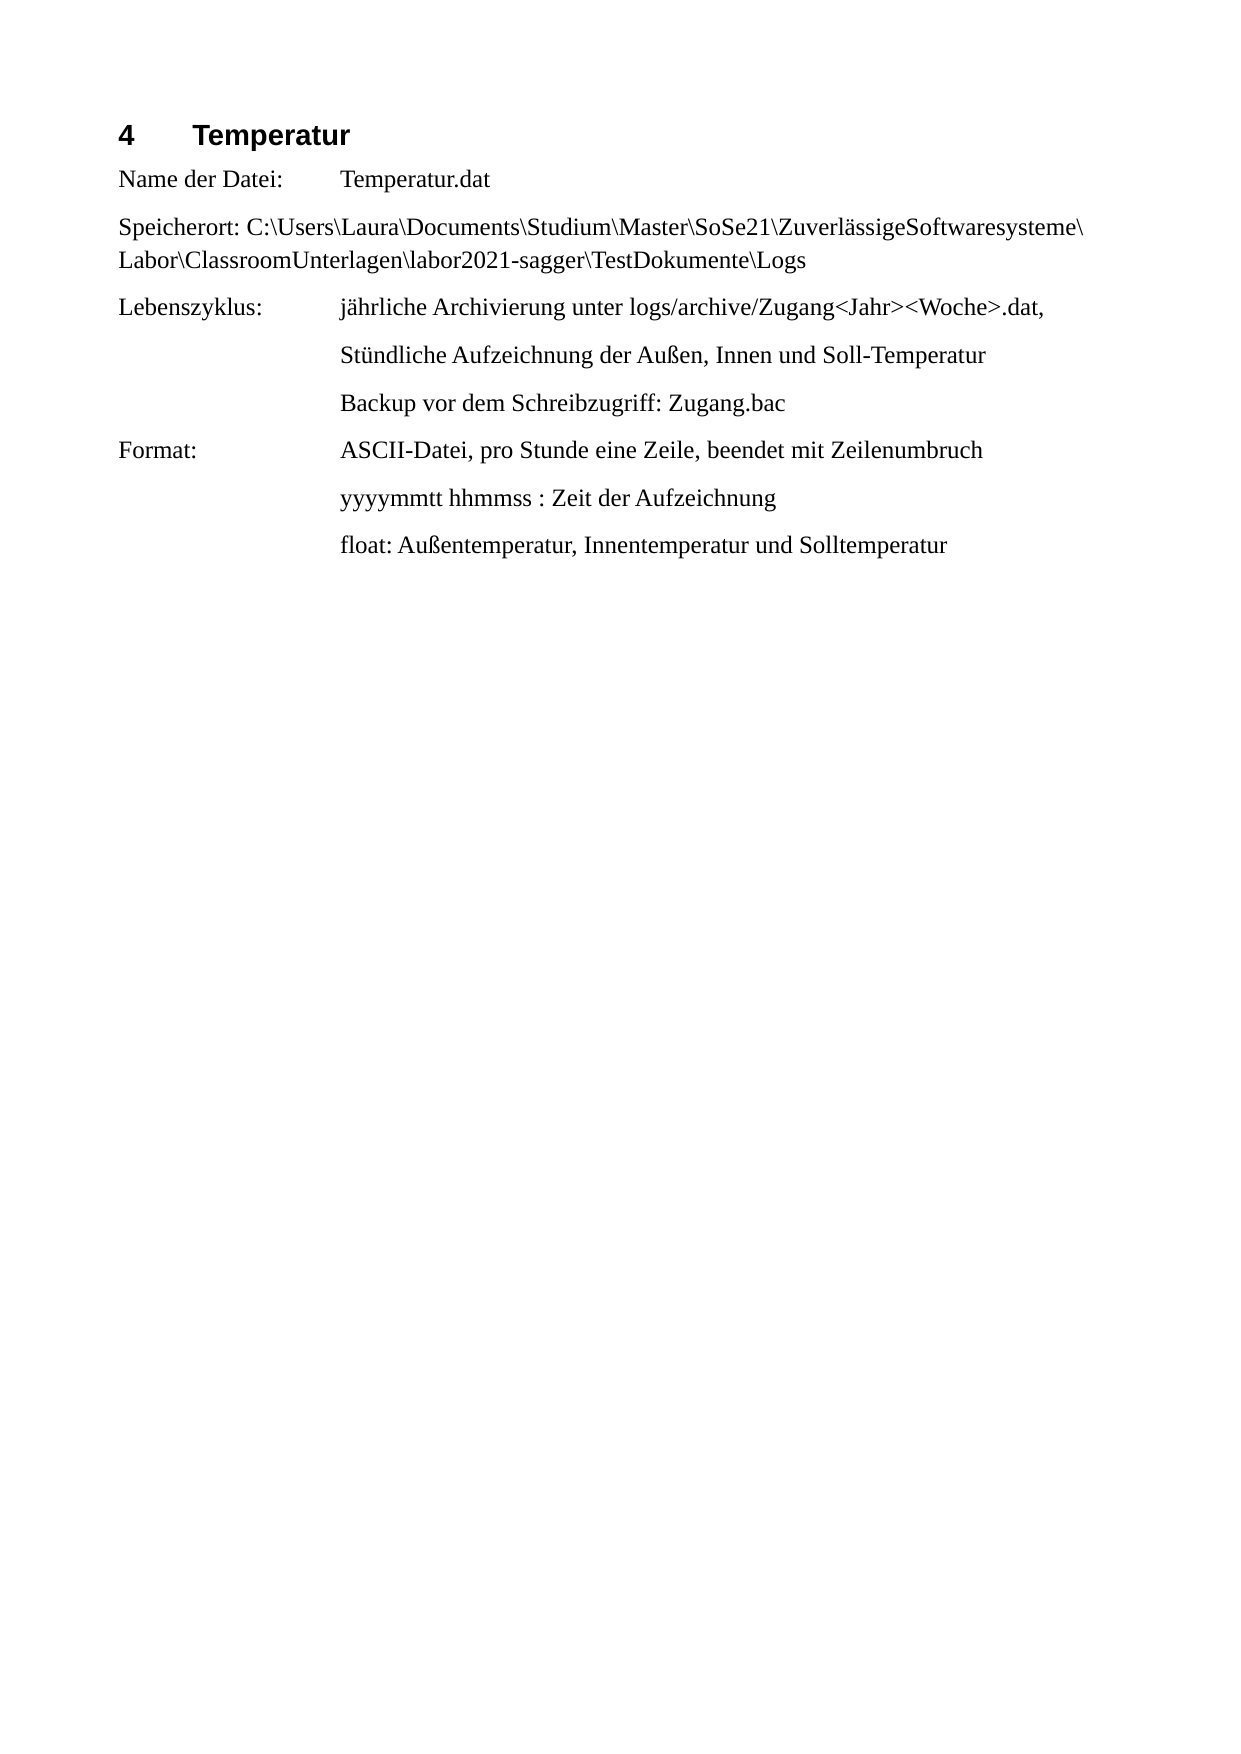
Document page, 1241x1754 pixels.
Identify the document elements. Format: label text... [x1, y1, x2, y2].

text Stündliche Aufzeichnung der Außen, Innen und Soll-Temperatur [118, 340, 1122, 369]
text Backup vor dem Schreibzugriff: Zugang.bac [118, 388, 1122, 416]
text Speicherort: C:\Users\Laura\Documents\Studium\Master\SoSe21\ZuverlässigeSoftwaresysteme\Labor\ClassroomUnterlagen\labor2021-sagger\TestDokumente\Logs [118, 212, 1122, 273]
subtitle Temperatur [118, 118, 1122, 152]
text Lebenszyklus: jährliche Archivierung unter logs/archive/Zugang<Jahr><Woche>.dat, [118, 292, 1122, 321]
text float: Außentemperatur, Innentemperatur und Solltemperatur [118, 530, 1122, 559]
text Name der Datei: Temperatur.dat [118, 164, 1122, 193]
text yyyymmtt hhmmss : Zeit der Aufzeichnung [118, 483, 1122, 512]
text Format: ASCII-Datei, pro Stunde eine Zeile, beendet mit Zeilenumbruch [118, 435, 1122, 464]
